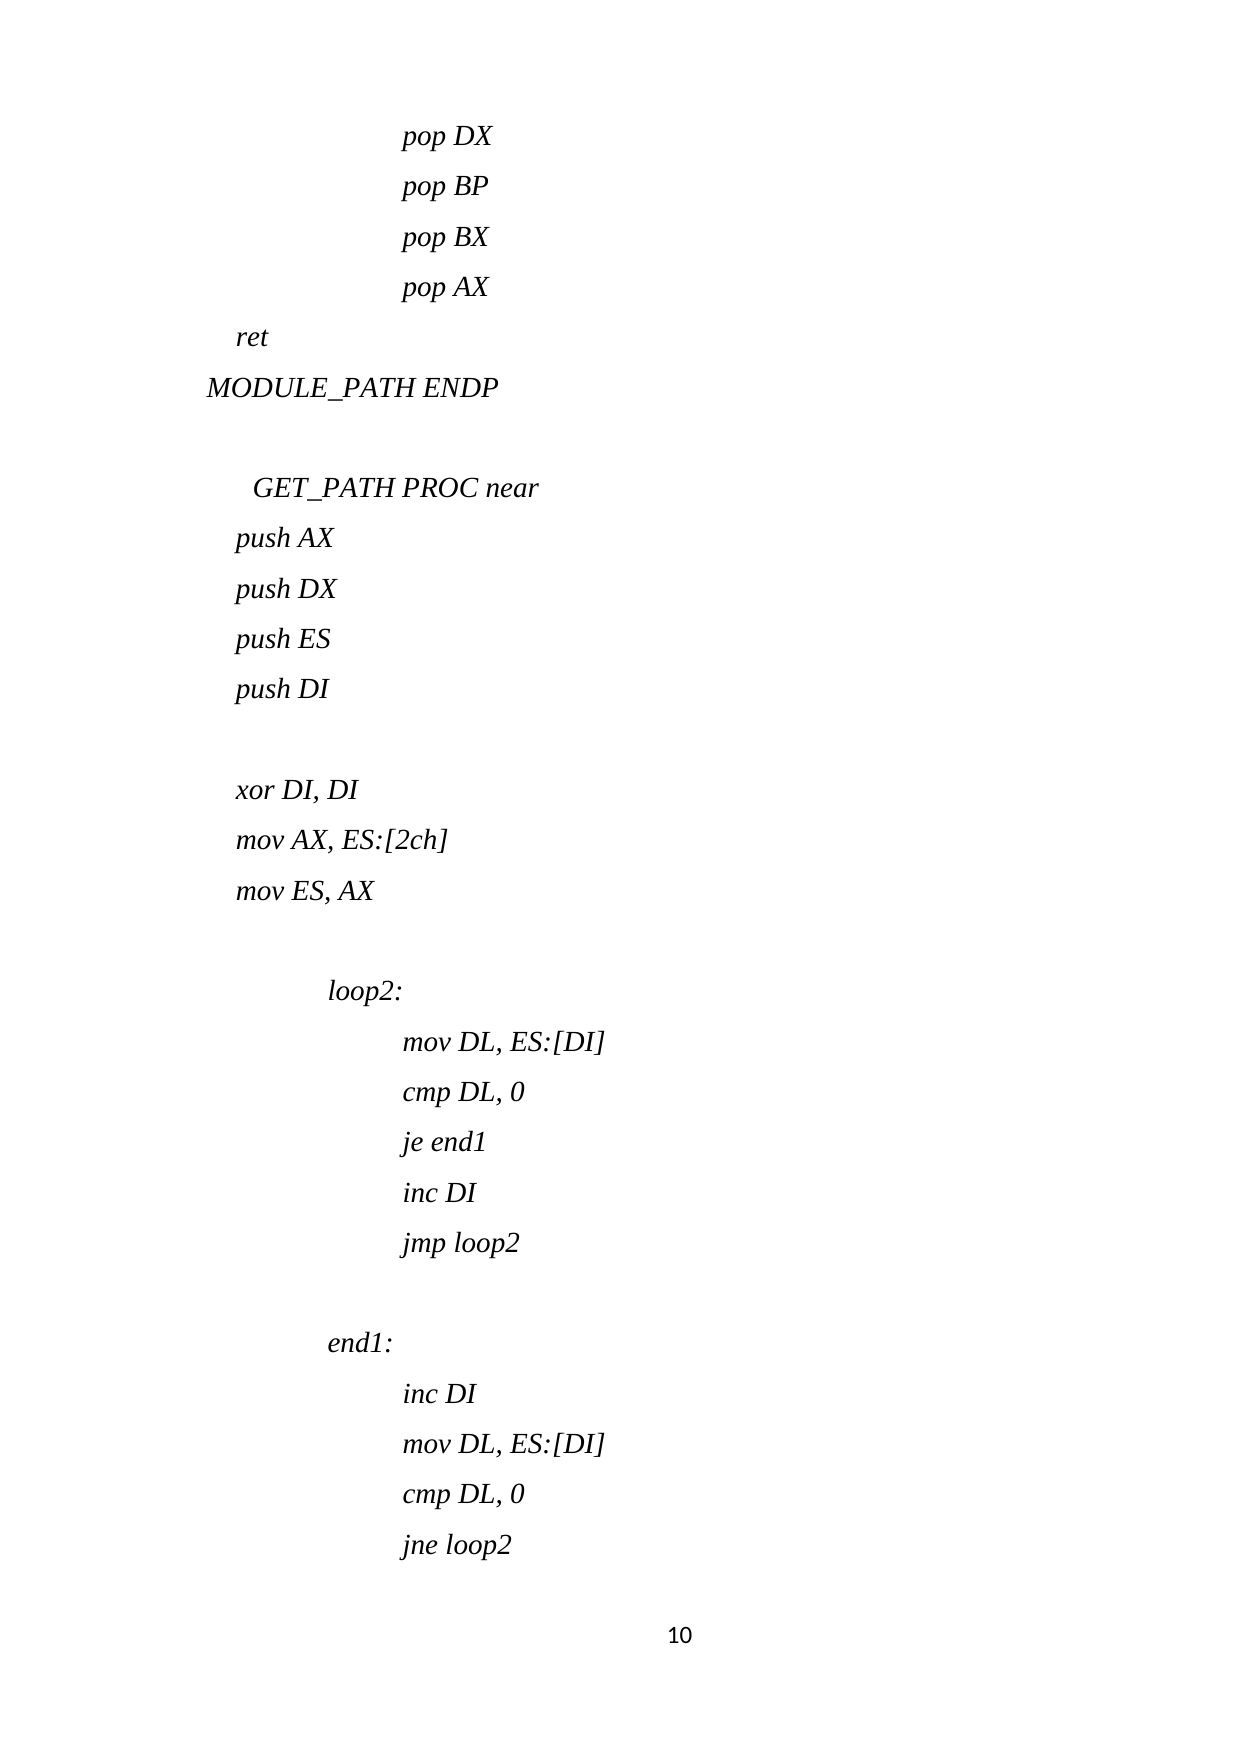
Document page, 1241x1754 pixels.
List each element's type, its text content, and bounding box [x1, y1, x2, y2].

text mov AX, ES:[2ch] [177, 822, 1181, 856]
text push DX [177, 571, 1181, 604]
text ret [177, 319, 1181, 353]
text end1: [177, 1326, 1181, 1359]
text GET_PATH PROC near [177, 470, 1181, 504]
text pop AX [177, 269, 1181, 303]
text mov DL, ES:[DI] [177, 1024, 1181, 1057]
text push DI [177, 672, 1181, 705]
text inc DI [177, 1376, 1181, 1409]
text pop BX [177, 219, 1181, 252]
text jne loop2 [177, 1527, 1181, 1560]
text je end1 [177, 1124, 1181, 1158]
text MODULE_PATH ENDP [177, 370, 1181, 403]
text jmp loop2 [177, 1225, 1181, 1258]
text cmp DL, 0 [177, 1074, 1181, 1108]
text cmp DL, 0 [177, 1477, 1181, 1510]
text loop2: [177, 973, 1181, 1007]
text push ES [177, 621, 1181, 655]
text mov ES, AX [177, 873, 1181, 906]
text pop DX [177, 118, 1181, 152]
text pop BP [177, 168, 1181, 202]
text mov DL, ES:[DI] [177, 1426, 1181, 1460]
text inc DI [177, 1175, 1181, 1208]
text push AX [177, 521, 1181, 554]
text xor DI, DI [177, 772, 1181, 806]
